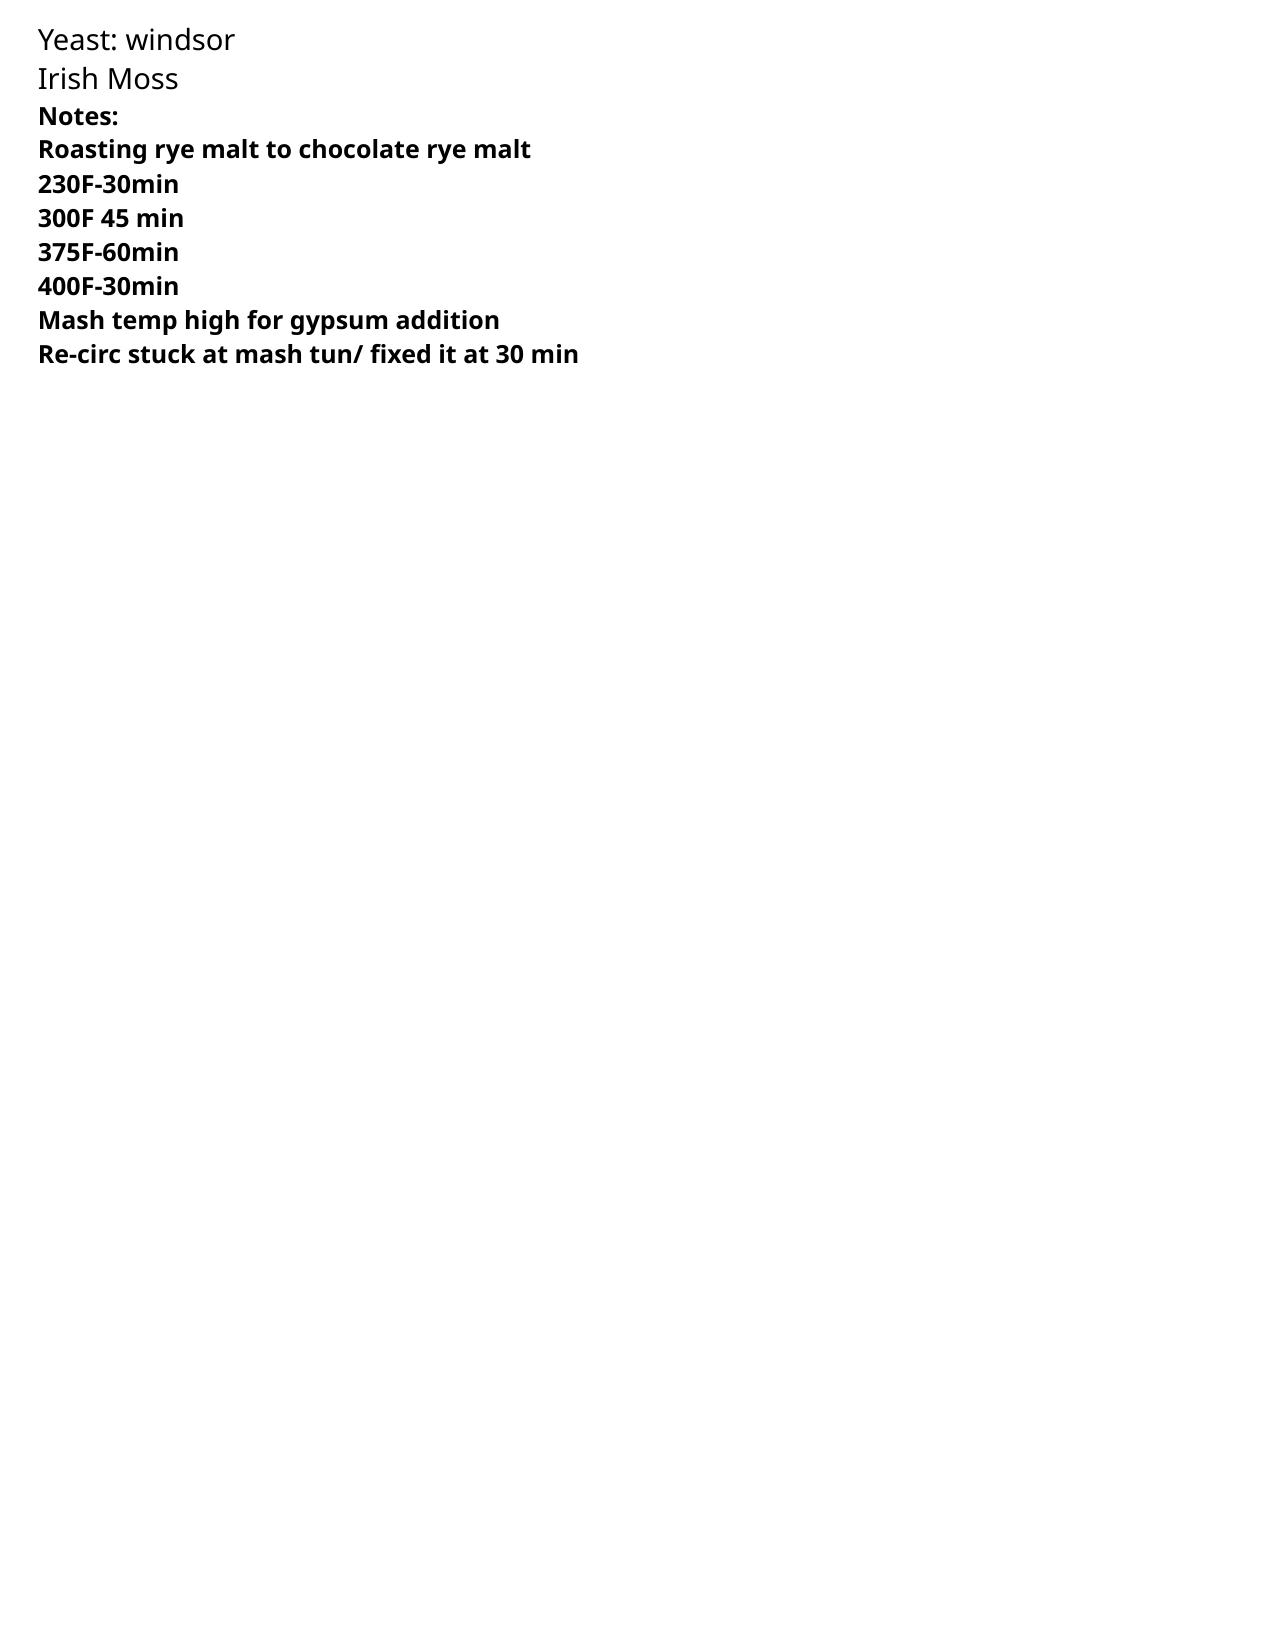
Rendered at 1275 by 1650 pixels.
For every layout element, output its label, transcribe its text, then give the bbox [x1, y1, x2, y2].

text 400F-30min [38, 268, 1237, 302]
text Mash temp high for gypsum addition [38, 302, 1237, 337]
text Roasting rye malt to chocolate rye malt [38, 132, 1237, 166]
text Re-circ stuck at mash tun/ fixed it at 30 min [38, 337, 1237, 371]
text 375F-60min [38, 234, 1237, 268]
text Irish Moss [38, 58, 1237, 98]
text Notes: [38, 98, 1237, 132]
text Yeast: windsor [38, 19, 1237, 58]
text 230F-30min [38, 166, 1237, 200]
text 300F 45 min [38, 200, 1237, 234]
